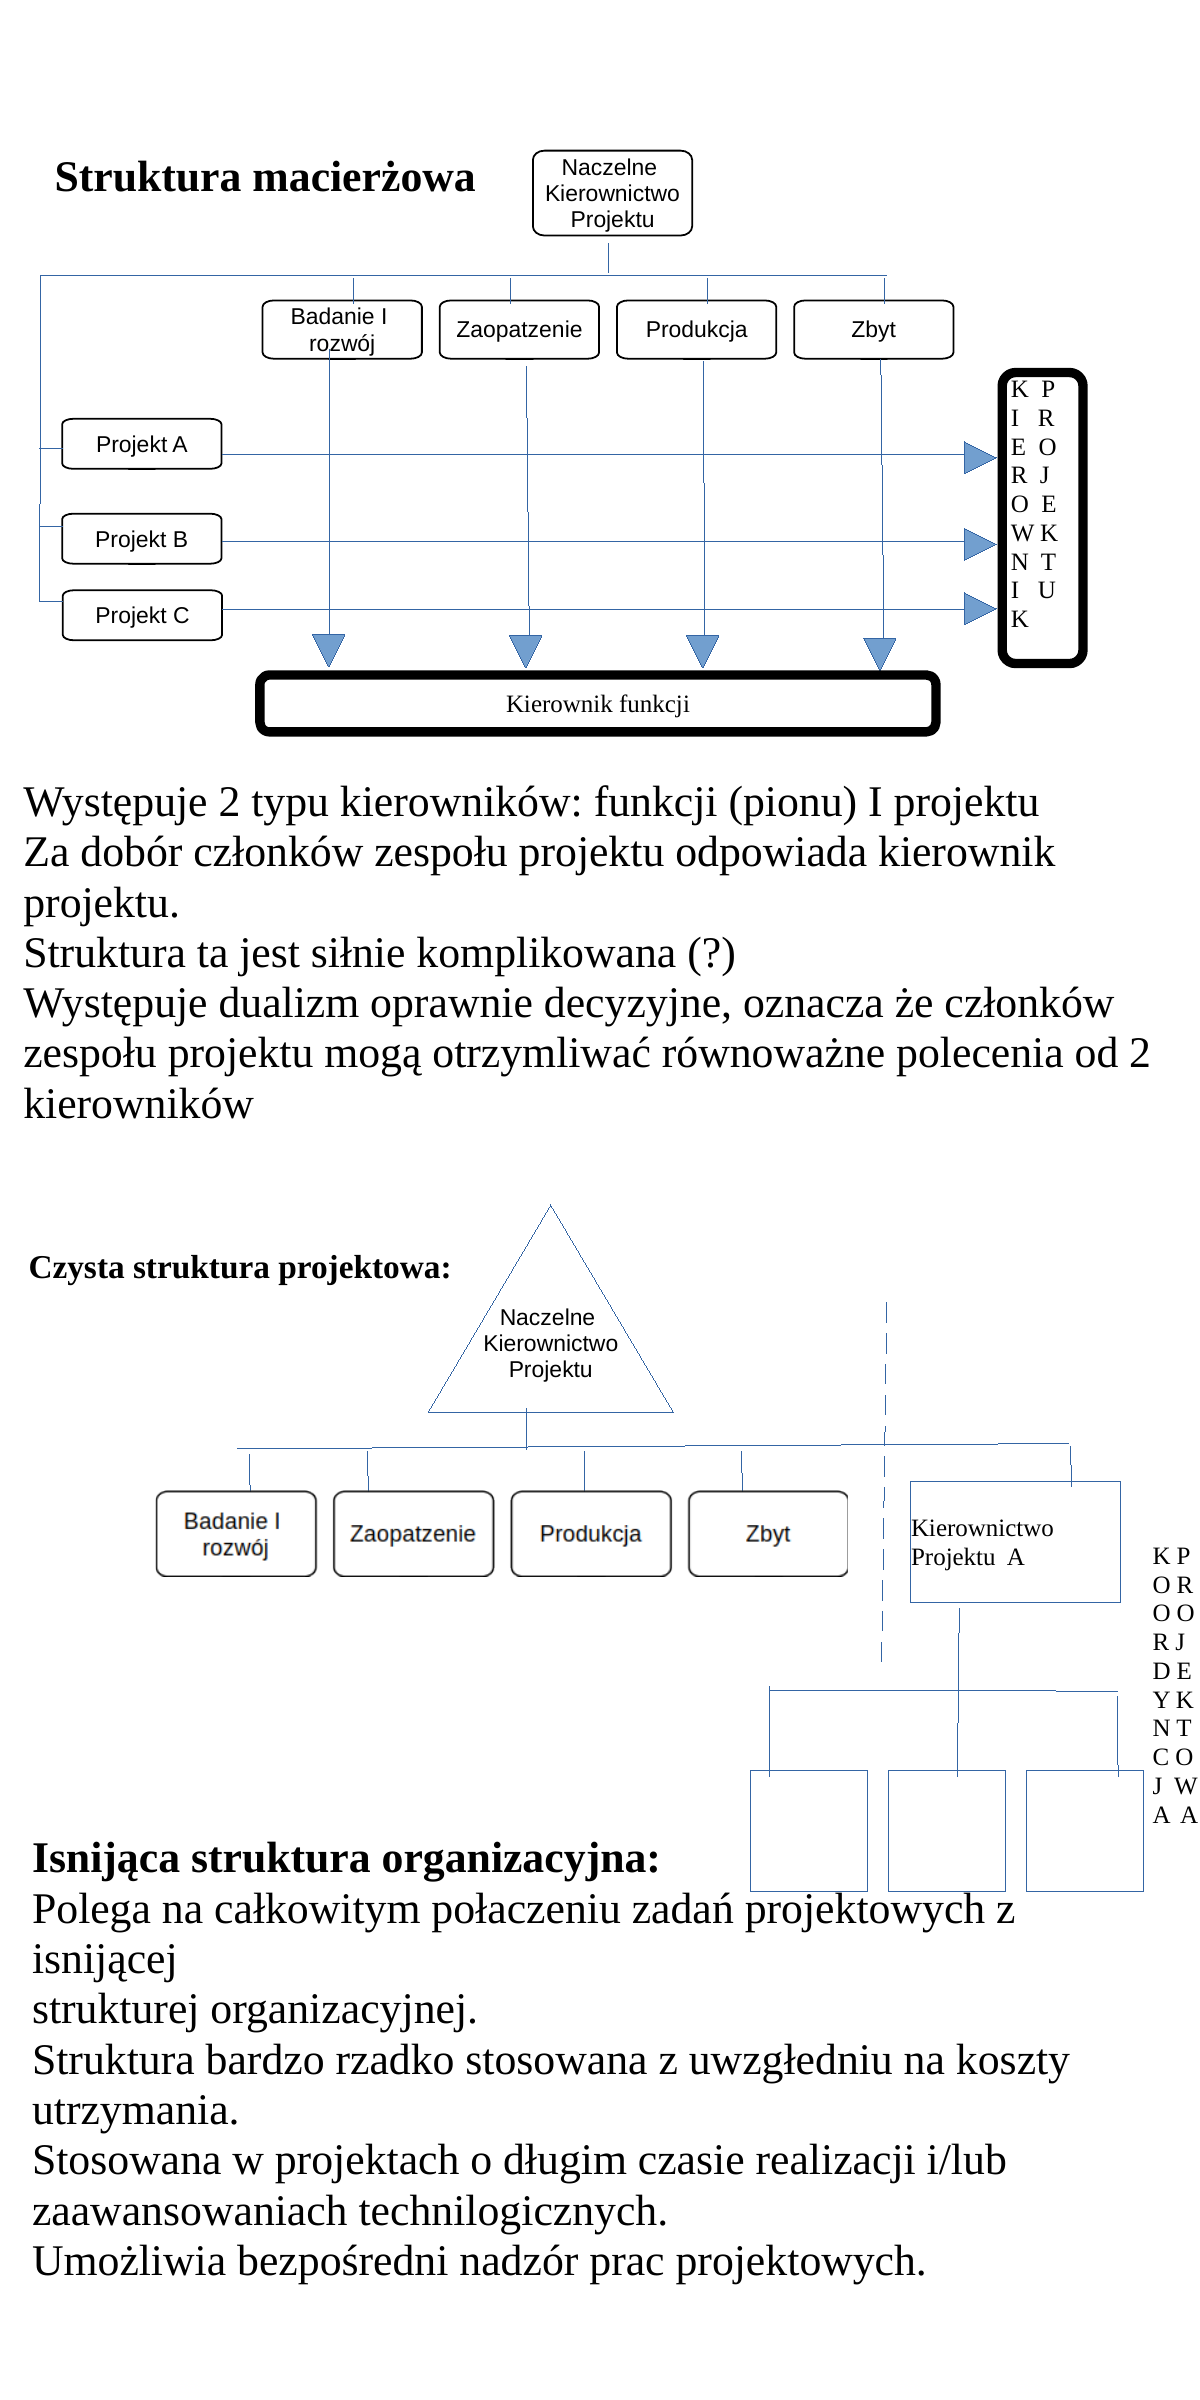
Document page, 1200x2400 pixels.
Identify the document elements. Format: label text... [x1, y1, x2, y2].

picture [313, 635, 344, 666]
text Czysta struktura projektowa: [28, 1247, 525, 1285]
picture [687, 636, 718, 667]
picture [155, 1490, 848, 1577]
picture [751, 1771, 867, 1891]
picture [889, 1771, 1005, 1891]
picture [510, 636, 541, 667]
picture [1027, 1771, 1143, 1891]
text [577, 1247, 1175, 1285]
picture [865, 639, 895, 669]
